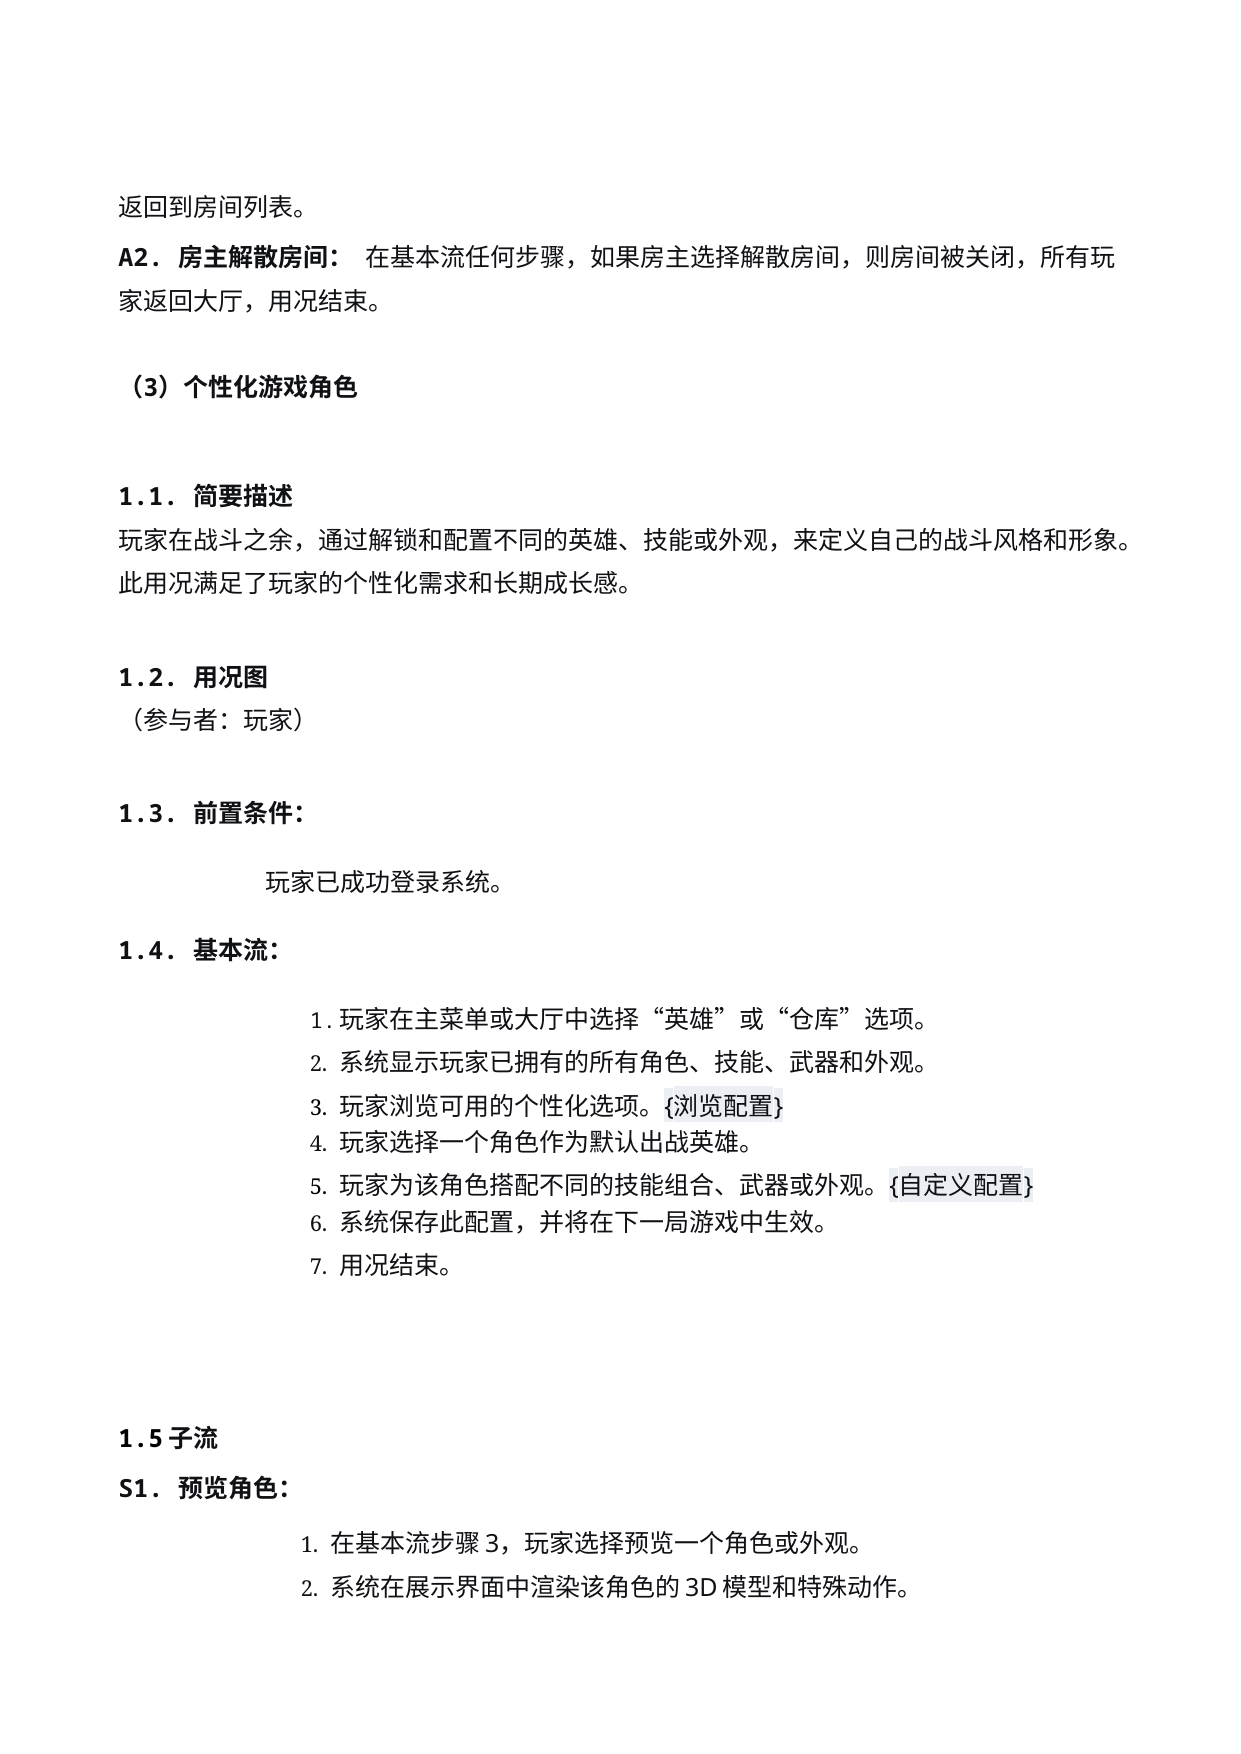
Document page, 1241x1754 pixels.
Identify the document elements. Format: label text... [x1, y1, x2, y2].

list 玩家在主菜单或大厅中选择“英雄”或“仓库”选项。 [309, 999, 1122, 1036]
list A2. 房主解散房间： 在基本流任何步骤，如果房主选择解散房间，则房间被关闭，所有玩家返回大厅，用况结束。 [118, 237, 1122, 317]
list S1. 预览角色： [118, 1468, 1122, 1504]
list 系统显示玩家已拥有的所有角色、技能、武器和外观。 [309, 1043, 1122, 1079]
text 1.4. 基本流： [118, 931, 1122, 967]
list 系统保存此配置，并将在下一局游戏中生效。 [309, 1202, 1122, 1238]
text 返回到房间列表。 [118, 188, 1122, 224]
list 在基本流步骤3，玩家选择预览一个角色或外观。 [301, 1524, 1122, 1560]
list 玩家为该角色搭配不同的技能组合、武器或外观。{自定义配置} [309, 1166, 1122, 1202]
text （3）个性化游戏角色 [118, 331, 1122, 404]
list 系统在展示界面中渲染该角色的3D模型和特殊动作。 [301, 1567, 1122, 1604]
text 1.1. 简要描述 玩家在战斗之余，通过解锁和配置不同的英雄、技能或外观，来定义自己的战斗风格和形象。此用况满足了玩家的个性化需求和长期成长感。 [118, 477, 1122, 600]
text 1.2. 用况图 （参与者：玩家） [118, 657, 1122, 737]
list 用况结束。 [309, 1246, 1122, 1282]
list 玩家浏览可用的个性化选项。{浏览配置} [309, 1086, 1122, 1122]
list 玩家选择一个角色作为默认出战英雄。 [309, 1122, 1122, 1159]
text 1.3. 前置条件： [118, 794, 1122, 830]
text 1.5子流 [118, 1381, 1122, 1454]
list 玩家已成功登录系统。 [236, 862, 1122, 899]
